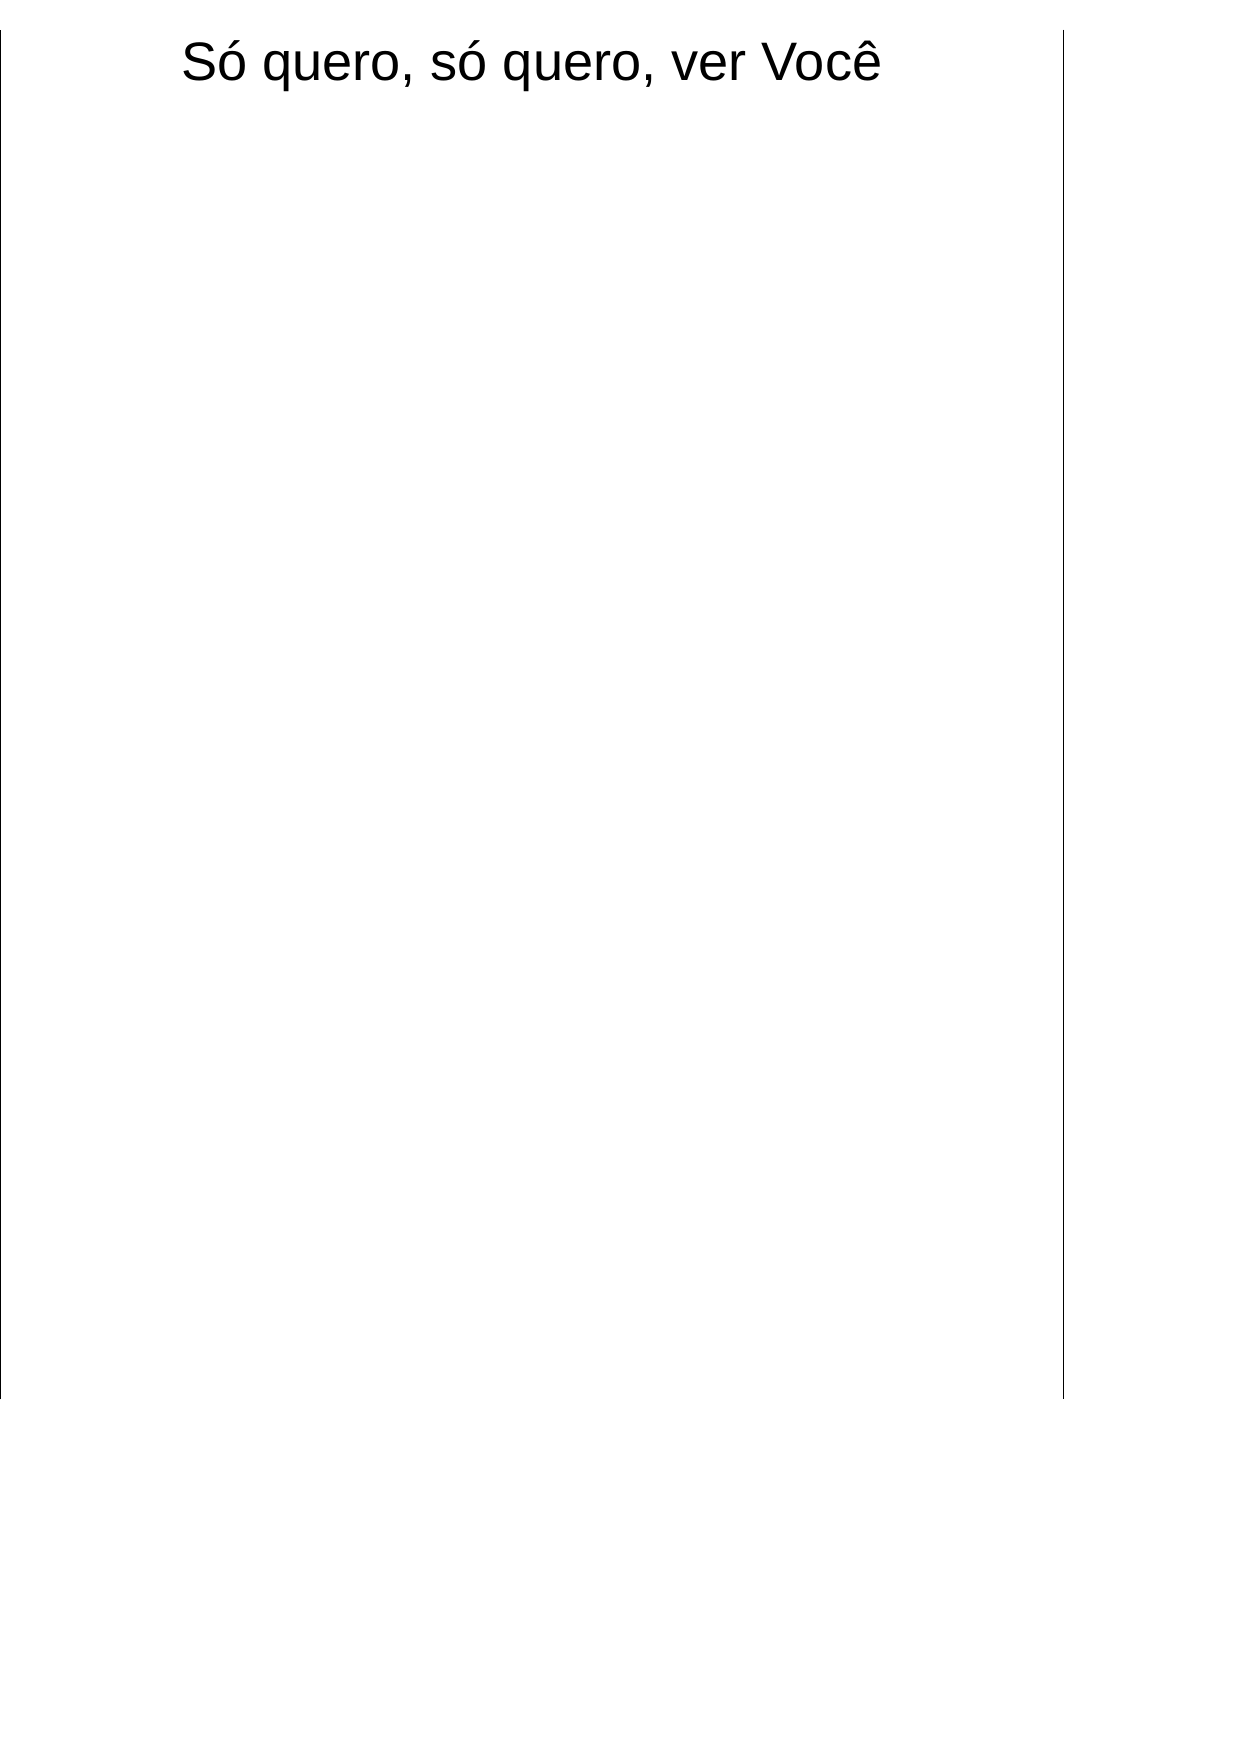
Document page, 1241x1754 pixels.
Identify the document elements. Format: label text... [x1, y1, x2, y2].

text Só quero, só quero, ver Você [29, 29, 1033, 92]
